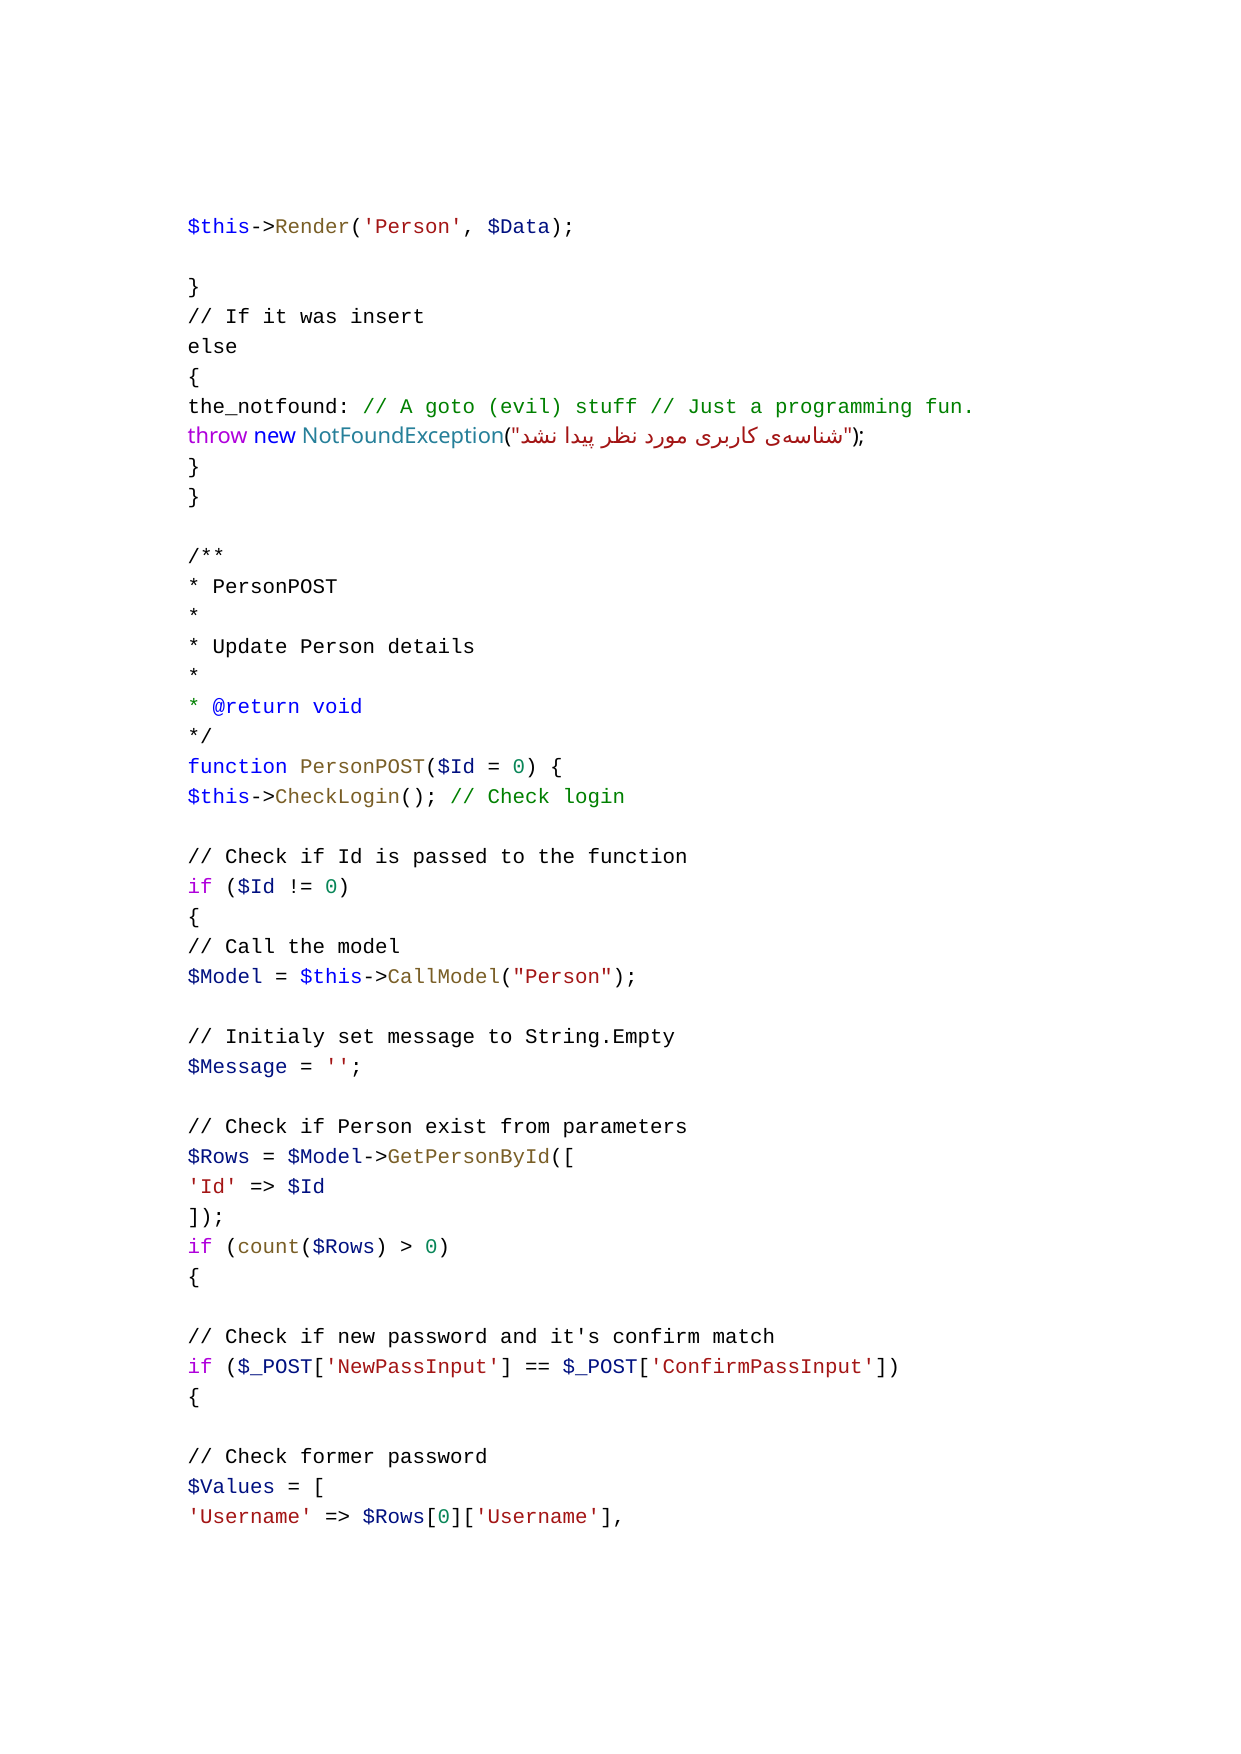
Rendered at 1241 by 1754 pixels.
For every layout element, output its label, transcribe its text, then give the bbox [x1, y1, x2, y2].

text } [187, 480, 1053, 510]
text } [187, 270, 1053, 300]
text 'Id' => $Id [187, 1170, 1053, 1200]
text // Check former password [187, 1440, 1053, 1470]
text the_notfound: // A goto (evil) stuff // Just a programming fun. [187, 390, 1053, 420]
text * [187, 600, 1053, 630]
text // Initialy set message to String.Empty [187, 1020, 1053, 1050]
text ]); [187, 1200, 1053, 1230]
text { [187, 360, 1053, 390]
text $Rows = $Model->GetPersonById([ [187, 1140, 1053, 1170]
text } [187, 450, 1053, 480]
text // If it was insert [187, 300, 1053, 330]
text $Values = [ [187, 1470, 1053, 1500]
text if ($Id != 0) [187, 870, 1053, 900]
text * @return void [187, 690, 1053, 720]
text { [187, 1260, 1053, 1290]
text /** [187, 540, 1053, 570]
text $Model = $this->CallModel("Person"); [187, 960, 1053, 990]
text $this->CheckLogin(); // Check login [187, 780, 1053, 810]
text // Check if Id is passed to the function [187, 840, 1053, 870]
text else [187, 330, 1053, 360]
text // Call the model [187, 930, 1053, 960]
text $this->Render('Person', $Data); [187, 210, 1053, 240]
text if (count($Rows) > 0) [187, 1230, 1053, 1260]
text * Update Person details [187, 630, 1053, 660]
text $Message = ''; [187, 1050, 1053, 1080]
text 'Username' => $Rows[0]['Username'], [187, 1500, 1053, 1530]
text // Check if Person exist from parameters [187, 1110, 1053, 1140]
text * PersonPOST [187, 570, 1053, 600]
text if ($_POST['NewPassInput'] == $_POST['ConfirmPassInput']) [187, 1350, 1053, 1380]
text { [187, 900, 1053, 930]
text // Check if new password and it's confirm match [187, 1320, 1053, 1350]
text */ [187, 720, 1053, 750]
text * [187, 660, 1053, 690]
text { [187, 1380, 1053, 1410]
text function PersonPOST($Id = 0) { [187, 750, 1053, 780]
text throw new NotFoundException("شناسه‌ی کاربری مورد نظر پیدا نشد"); [187, 420, 1053, 450]
